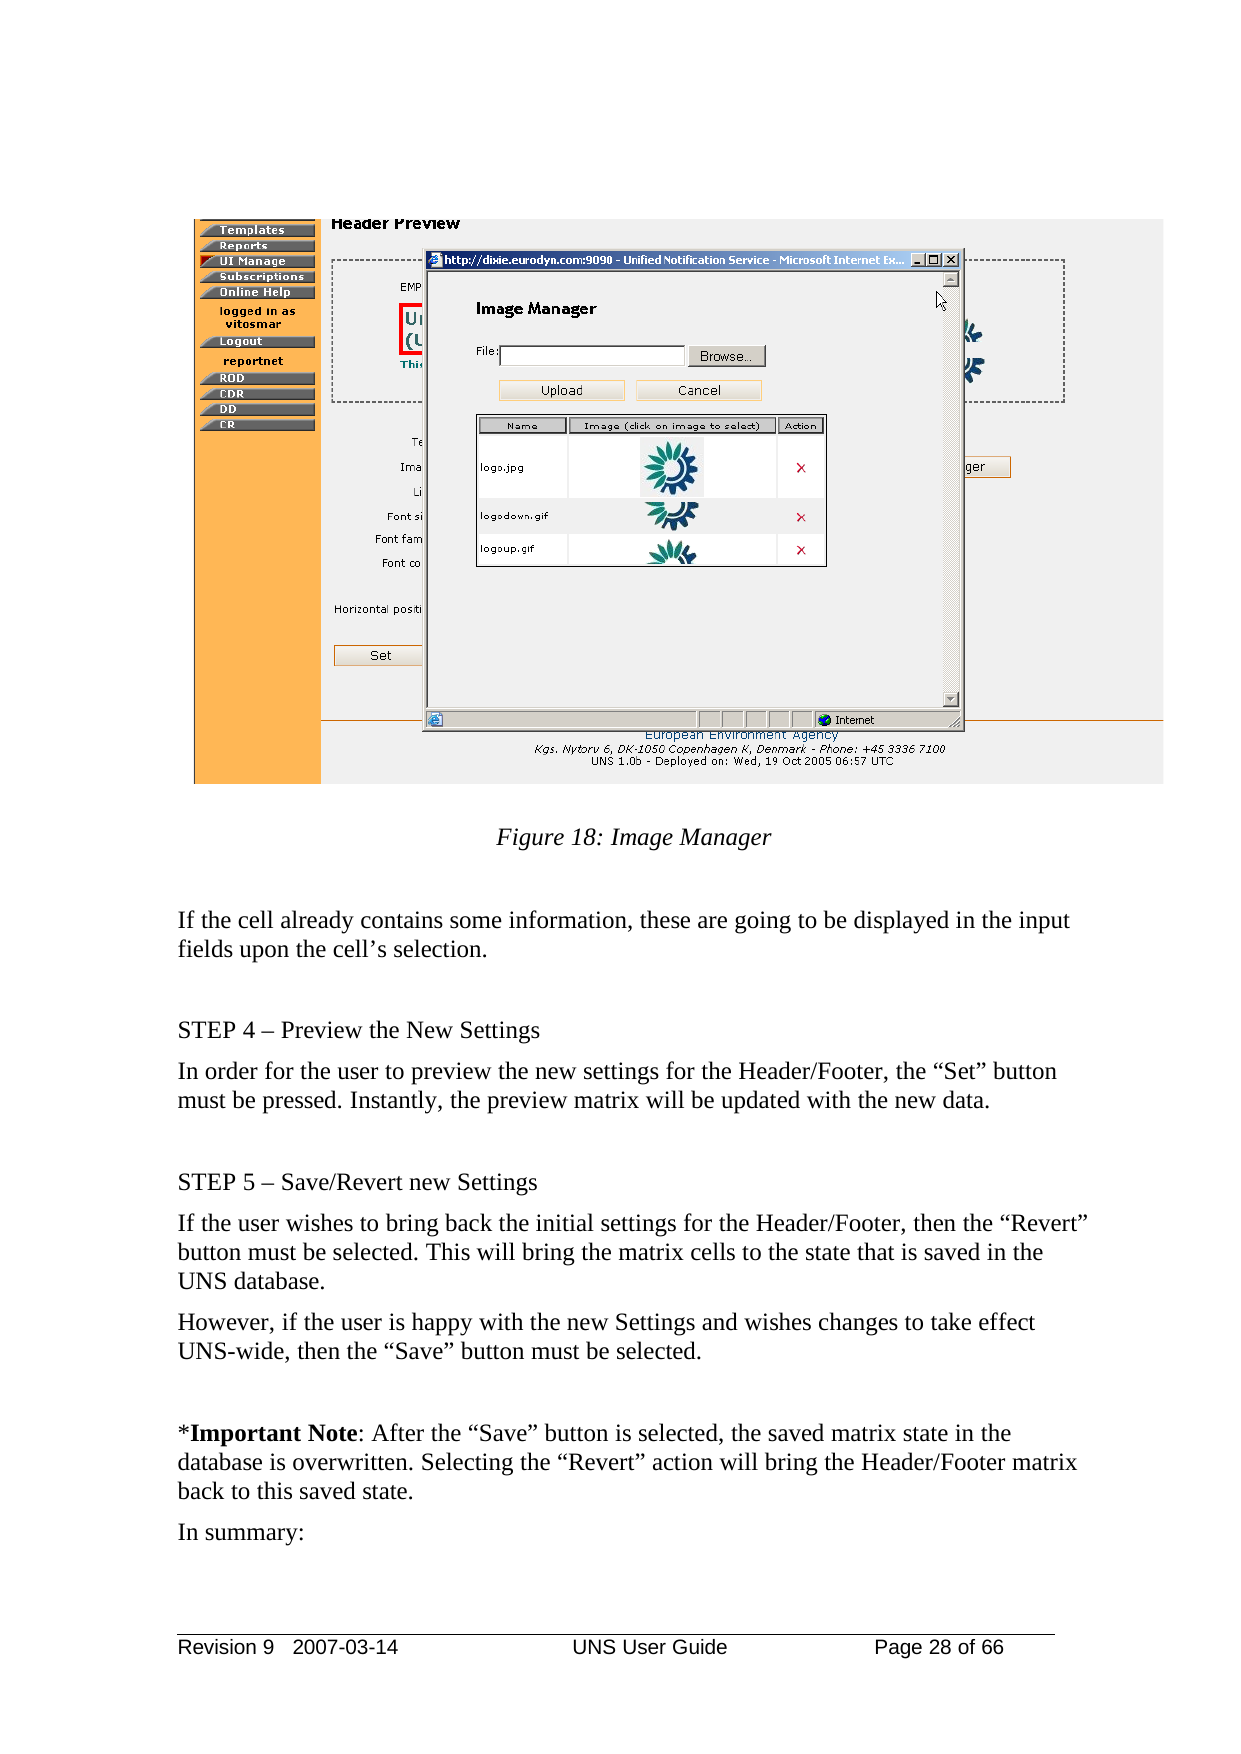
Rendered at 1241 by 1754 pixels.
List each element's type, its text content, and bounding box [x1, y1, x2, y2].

text If the cell already contains some information, these are going to be displayed in the input fields upon the cell’s selection. [177, 904, 1092, 963]
picture [193, 219, 1164, 784]
text STEP 4 – Preview the New Settings [177, 1015, 1092, 1044]
text Figure 18: Image Manager [177, 822, 1092, 851]
text STEP 5 – Save/Revert new Settings [177, 1167, 1092, 1196]
text *Important Note: After the “Save” button is selected, the saved matrix state in the database is overwritten. Selecting the “Revert” action will bring the Header/Footer matrix back to this saved state. [177, 1417, 1092, 1504]
text In summary: [177, 1516, 1092, 1545]
text If the user wishes to bring back the initial settings for the Header/Footer, then the “Revert” button must be selected. This will bring the matrix cells to the state that is saved in the UNS database. [177, 1208, 1092, 1295]
text However, if the user is happy with the new Settings and wishes changes to take effect UNS-wide, then the “Save” button must be selected. [177, 1307, 1092, 1365]
text In order for the user to preview the new settings for the Header/Footer, the “Set” button must be pressed. Instantly, the preview matrix will be updated with the new data. [177, 1056, 1092, 1114]
